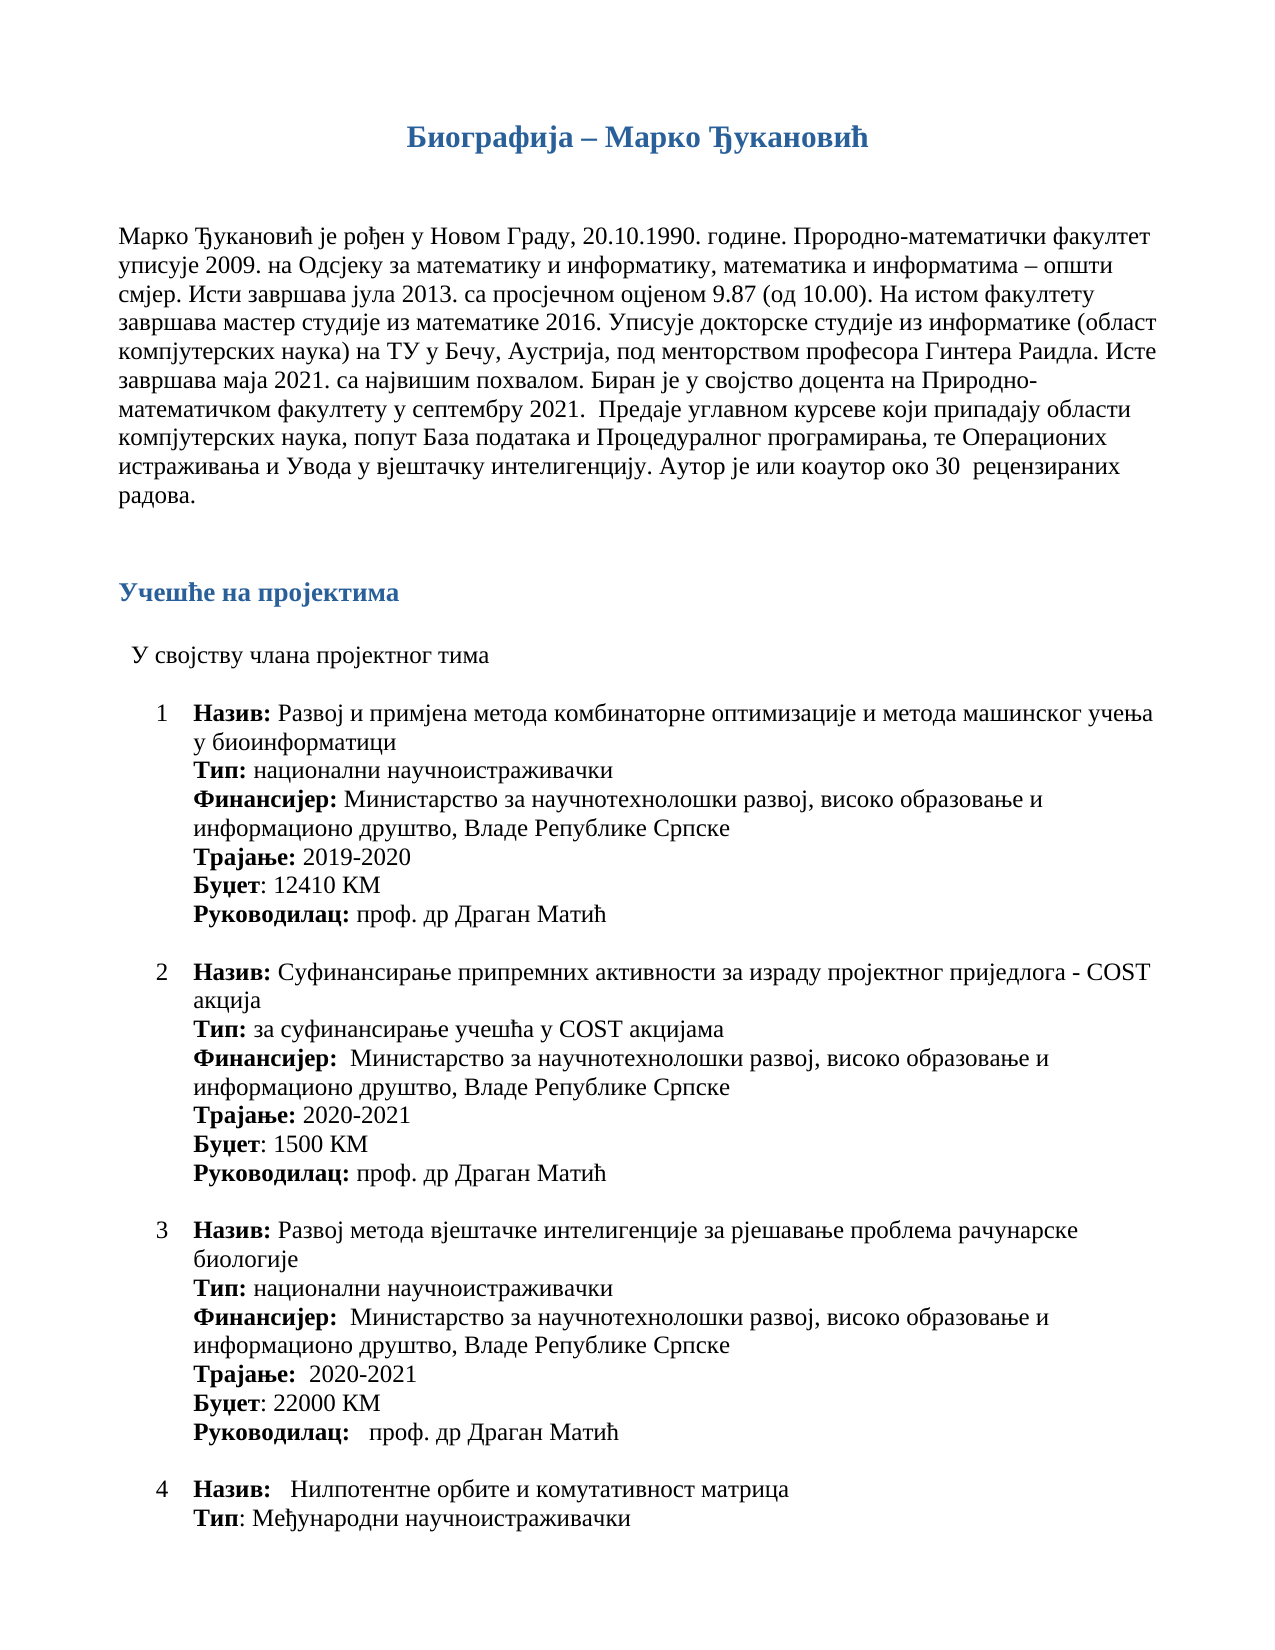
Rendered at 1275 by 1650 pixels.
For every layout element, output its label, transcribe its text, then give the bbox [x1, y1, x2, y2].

list Руководилац: проф. др Драган Матић [193, 899, 1157, 928]
list Трајање: 2020-2021 [193, 1359, 1157, 1388]
list Тип: национални научноистраживачки [193, 755, 1157, 784]
list Буџет: 1500 КМ [193, 1129, 1157, 1158]
list Трајање: 2020-2021 [193, 1100, 1157, 1129]
list Буџет: 22000 КМ [193, 1388, 1157, 1417]
list Назив: Развој и примјена метода комбинаторне оптимизације и метода машинског учења у биоинформатици [156, 698, 1157, 755]
list Буџет: 12410 КМ [193, 870, 1157, 899]
text Учешће на пројектима [118, 576, 1157, 607]
list Назив: Развој метода вјештачке интелигенције за рјешавање проблема рачунарске биологије [156, 1215, 1157, 1273]
list Финансијер: Министарство за научнотехнолошки развој, високо образовање и информационо друштво, Владе Републике Српске [193, 784, 1157, 842]
list Тип: Међународни научноистраживачки [118, 1503, 1157, 1532]
list Трајање: 2019-2020 [193, 842, 1157, 870]
list Руководилац: проф. др Драган Матић [193, 1158, 1157, 1187]
list Назив: Нилпотентне орбите и комутативност матрица [156, 1474, 1157, 1503]
text Марко Ђукановић је рођен у Новом Граду, 20.10.1990. године. Прородно-математички факултет уписује 2009. на Одсјеку за математику и информатику, математика и информатима – општи смјер. Исти завршава јула 2013. са просјечном оцјеном 9.87 (од 10.00). На истом факултету завршава мастер студије из математике 2016. Уписује докторске студије из информатике (област компјутерских наука) на ТУ у Бечу, Аустрија, под менторством професора Гинтера Раидла. Исте завршава маја 2021. са највишим похвалом. Биран је у својство доцента на Природно-математичком факултету у септембру 2021. Предаје углавном курсеве који припадају области компјутерских наука, попут База података и Процедуралног програмирања, те Операционих истраживања и Увода у вјештачку интелигенцију. Аутор је или коаутор око 30 рецензираних радова. [118, 221, 1157, 509]
list Назив: Суфинансирање припремних активности за израду пројектног приједлога - COST акцијa [156, 957, 1157, 1014]
list Финансијер: Министарство за научнотехнолошки развој, високо образовање и информационо друштво, Владе Републике Српске [193, 1302, 1157, 1359]
list Руководилац: проф. др Драган Матић [193, 1417, 1157, 1445]
list Тип: национални научноистраживачки [193, 1273, 1157, 1302]
text У својству члана пројектног тима [118, 640, 1157, 669]
list Финансијер: Министарство за научнотехнолошки развој, високо образовање и информационо друштво, Владе Републике Српске [193, 1043, 1157, 1100]
text Биографија – Марко Ђукановић [118, 118, 1157, 154]
list Тип: за суфинансирање учешћа у COST акцијама [193, 1014, 1157, 1043]
